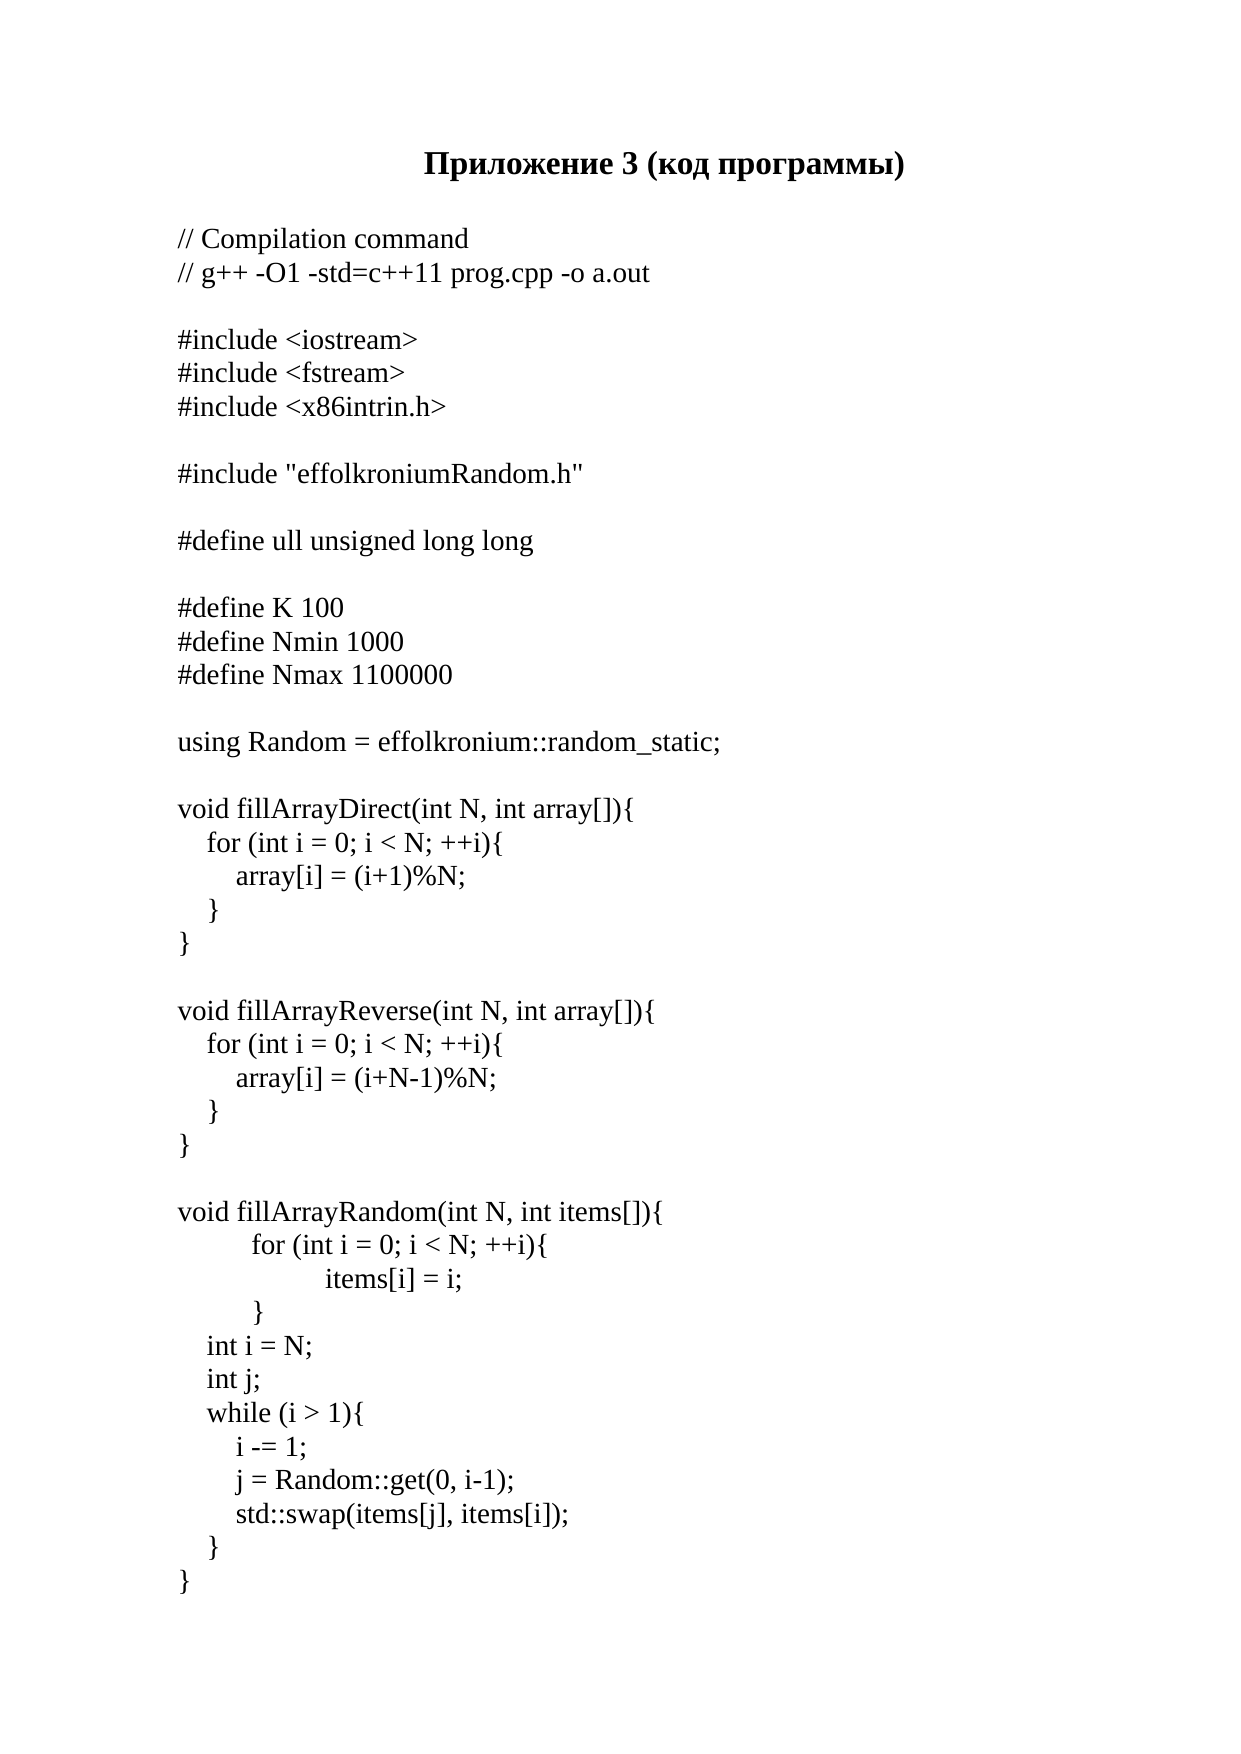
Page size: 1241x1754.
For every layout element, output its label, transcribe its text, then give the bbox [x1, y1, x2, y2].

text for (int i = 0; i < N; ++i){ [177, 825, 1152, 858]
text } [177, 1294, 1152, 1328]
text for (int i = 0; i < N; ++i){ [177, 1227, 1152, 1261]
text } [177, 1127, 1152, 1160]
text using Random = effolkronium::random_static; [177, 724, 1152, 758]
subtitle Приложение 3 (код программы) [177, 143, 1152, 181]
text #include <x86intrin.h> [177, 389, 1152, 422]
text #define Nmin 1000 [177, 624, 1152, 657]
text items[i] = i; [177, 1261, 1152, 1294]
text } [177, 1563, 1152, 1596]
text i -= 1; [177, 1429, 1152, 1462]
text while (i > 1){ [177, 1395, 1152, 1429]
text j = Random::get(0, i-1); [177, 1462, 1152, 1496]
text } [177, 1093, 1152, 1127]
text int i = N; [177, 1328, 1152, 1362]
text // g++ -O1 -std=c++11 prog.cpp -o a.out [177, 255, 1152, 288]
text int j; [177, 1362, 1152, 1395]
text #include <iostream> [177, 322, 1152, 355]
text } [177, 892, 1152, 926]
text for (int i = 0; i < N; ++i){ [177, 1026, 1152, 1060]
text void fillArrayDirect(int N, int array[]){ [177, 791, 1152, 825]
text std::swap(items[j], items[i]); [177, 1496, 1152, 1529]
text array[i] = (i+1)%N; [177, 858, 1152, 892]
text #define Nmax 1100000 [177, 657, 1152, 691]
text void fillArrayRandom(int N, int items[]){ [177, 1194, 1152, 1227]
text #include "effolkroniumRandom.h" [177, 456, 1152, 489]
text } [177, 1529, 1152, 1563]
text } [177, 926, 1152, 959]
text #define ull unsigned long long [177, 523, 1152, 557]
text array[i] = (i+N-1)%N; [177, 1060, 1152, 1093]
text // Compilation command [177, 221, 1152, 255]
text #define K 100 [177, 590, 1152, 624]
text void fillArrayReverse(int N, int array[]){ [177, 993, 1152, 1026]
text #include <fstream> [177, 355, 1152, 389]
